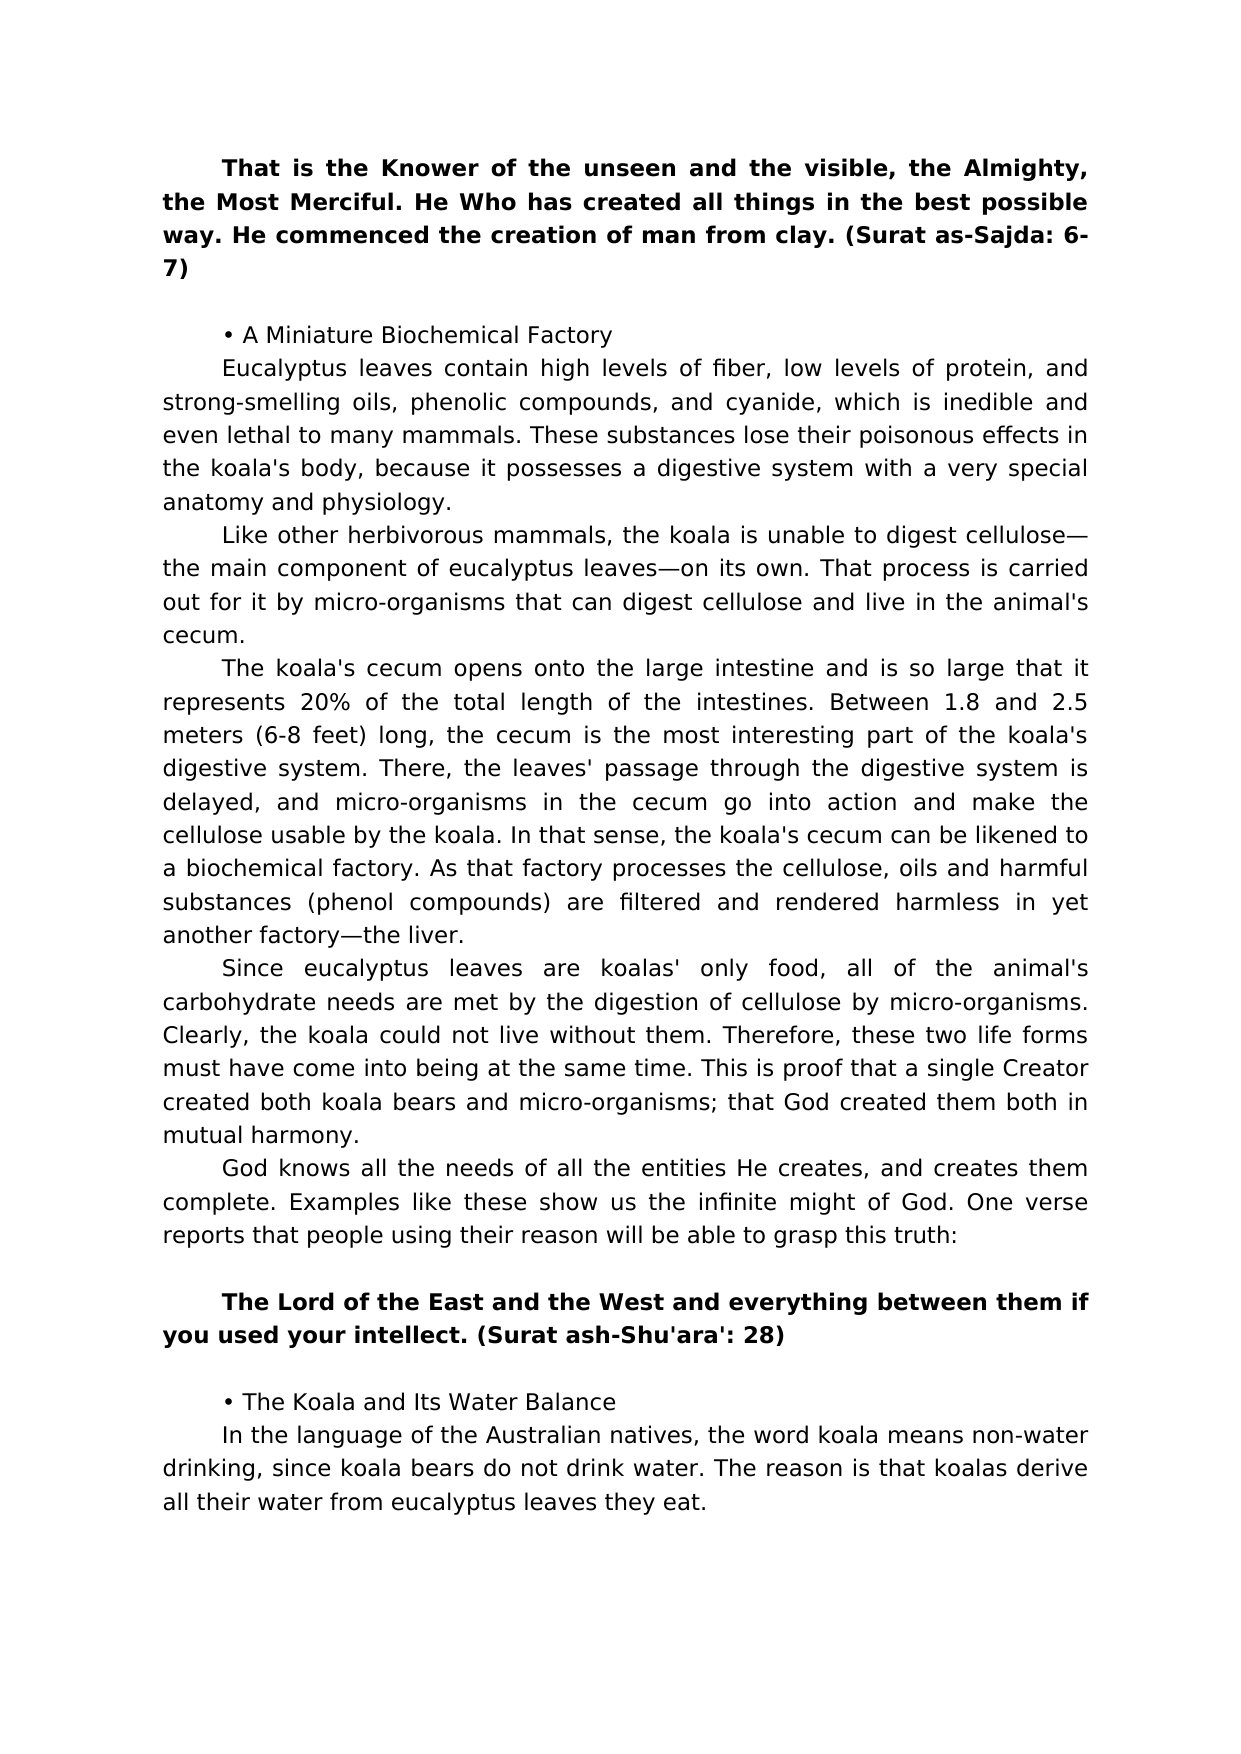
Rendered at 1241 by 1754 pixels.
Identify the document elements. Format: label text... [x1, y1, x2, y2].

text Since eucalyptus leaves are koalas' only food, all of the animal's carbohydrate needs are met by the digestion of cellulose by micro-organisms. Clearly, the koala could not live without them. Therefore, these two life forms must have come into being at the same time. This is proof that a single Creator created both koala bears and micro-organisms; that God created them both in mutual harmony. [162, 950, 1090, 1150]
text Like other herbivorous mammals, the koala is unable to digest cellulose—the main component of eucalyptus leaves—on its own. That process is carried out for it by micro-organisms that can digest cellulose and live in the animal's cecum. [162, 517, 1090, 650]
text • A Miniature Biochemical Factory [162, 317, 1090, 350]
text That is the Knower of the unseen and the visible, the Almighty, the Most Merciful. He Who has created all things in the best possible way. He commenced the creation of man from clay. (Surat as-Sajda: 6-7) [162, 150, 1090, 283]
text Eucalyptus leaves contain high levels of fiber, low levels of protein, and strong-smelling oils, phenolic compounds, and cyanide, which is inedible and even lethal to many mammals. These substances lose their poisonous effects in the koala's body, because it possesses a digestive system with a very special anatomy and physiology. [162, 350, 1090, 517]
text The Lord of the East and the West and everything between them if you used your intellect. (Surat ash-Shu'ara': 28) [162, 1283, 1090, 1350]
text • The Koala and Its Water Balance [162, 1383, 1090, 1417]
text The koala's cecum opens onto the large intestine and is so large that it represents 20% of the total length of the intestines. Between 1.8 and 2.5 meters (6-8 feet) long, the cecum is the most interesting part of the koala's digestive system. There, the leaves' passage through the digestive system is delayed, and micro-organisms in the cecum go into action and make the cellulose usable by the koala. In that sense, the koala's cecum can be likened to a biochemical factory. As that factory processes the cellulose, oils and harmful substances (phenol compounds) are filtered and rendered harmless in yet another factory—the liver. [162, 650, 1090, 950]
text God knows all the needs of all the entities He creates, and creates them complete. Examples like these show us the infinite might of God. One verse reports that people using their reason will be able to grasp this truth: [162, 1150, 1090, 1250]
text In the language of the Australian natives, the word koala means non-water drinking, since koala bears do not drink water. The reason is that koalas derive all their water from eucalyptus leaves they eat. [162, 1417, 1090, 1517]
